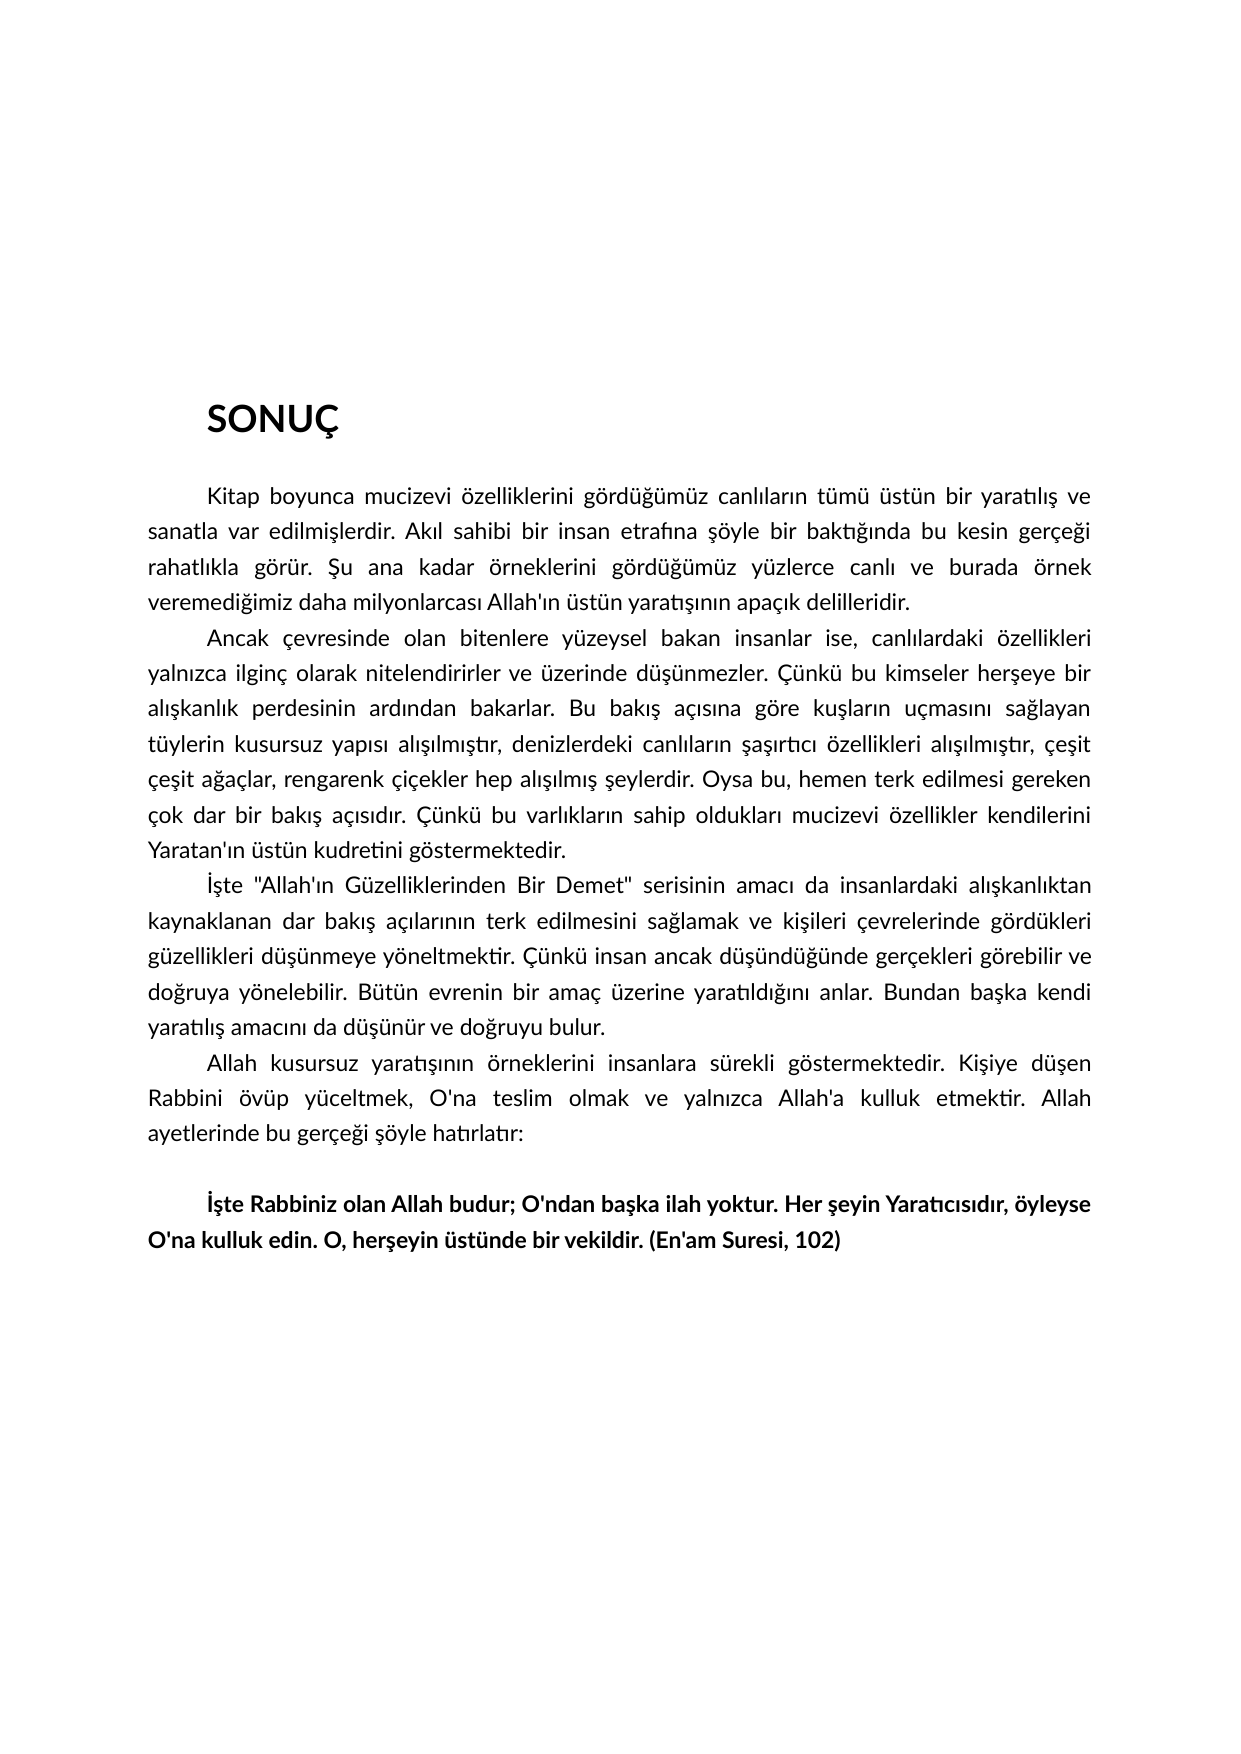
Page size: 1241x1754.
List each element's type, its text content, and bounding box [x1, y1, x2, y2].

text Kitap boyunca mucizevi özelliklerini gördüğümüz canlıların tümü üstün bir yaratılış ve sanatla var edilmişlerdir. Akıl sahibi bir insan etrafına şöyle bir baktığında bu kesin gerçeği rahatlıkla görür. Şu ana kadar örneklerini gördüğümüz yüzlerce canlı ve burada örnek veremediğimiz daha milyonlarcası Allah'ın üstün yaratışının apaçık delilleridir. [148, 476, 1093, 618]
text İşte Rabbiniz olan Allah budur; O'ndan başka ilah yoktur. Her şeyin Yaratıcısıdır, öyleyse O'na kulluk edin. O, herşeyin üstünde bir vekildir. (En'am Suresi, 102) [148, 1184, 1093, 1255]
text İşte "Allah'ın Güzelliklerinden Bir Demet" serisinin amacı da insanlardaki alışkanlıktan kaynaklanan dar bakış açılarının terk edilmesini sağlamak ve kişileri çevrelerinde gördükleri güzellikleri düşünmeye yöneltmektir. Çünkü insan ancak düşündüğünde gerçekleri görebilir ve doğruya yönelebilir. Bütün evrenin bir amaç üzerine yaratıldığını anlar. Bundan başka kendi yaratılış amacını da düşünür ve doğruyu bulur. [148, 866, 1093, 1043]
text Ancak çevresinde olan bitenlere yüzeysel bakan insanlar ise, canlılardaki özellikleri yalnızca ilginç olarak nitelendirirler ve üzerinde düşünmezler. Çünkü bu kimseler herşeye bir alışkanlık perdesinin ardından bakarlar. Bu bakış açısına göre kuşların uçmasını sağlayan tüylerin kusursuz yapısı alışılmıştır, denizlerdeki canlıların şaşırtıcı özellikleri alışılmıştır, çeşit çeşit ağaçlar, rengarenk çiçekler hep alışılmış şeylerdir. Oysa bu, hemen terk edilmesi gereken çok dar bir bakış açısıdır. Çünkü bu varlıkların sahip oldukları mucizevi özellikler kendilerini Yaratan'ın üstün kudretini göstermektedir. [148, 618, 1093, 866]
subtitle SONUÇ [148, 396, 1093, 441]
text Allah kusursuz yaratışının örneklerini insanlara sürekli göstermektedir. Kişiye düşen Rabbini övüp yüceltmek, O'na teslim olmak ve yalnızca Allah'a kulluk etmektir. Allah ayetlerinde bu gerçeği şöyle hatırlatır: [148, 1043, 1093, 1149]
